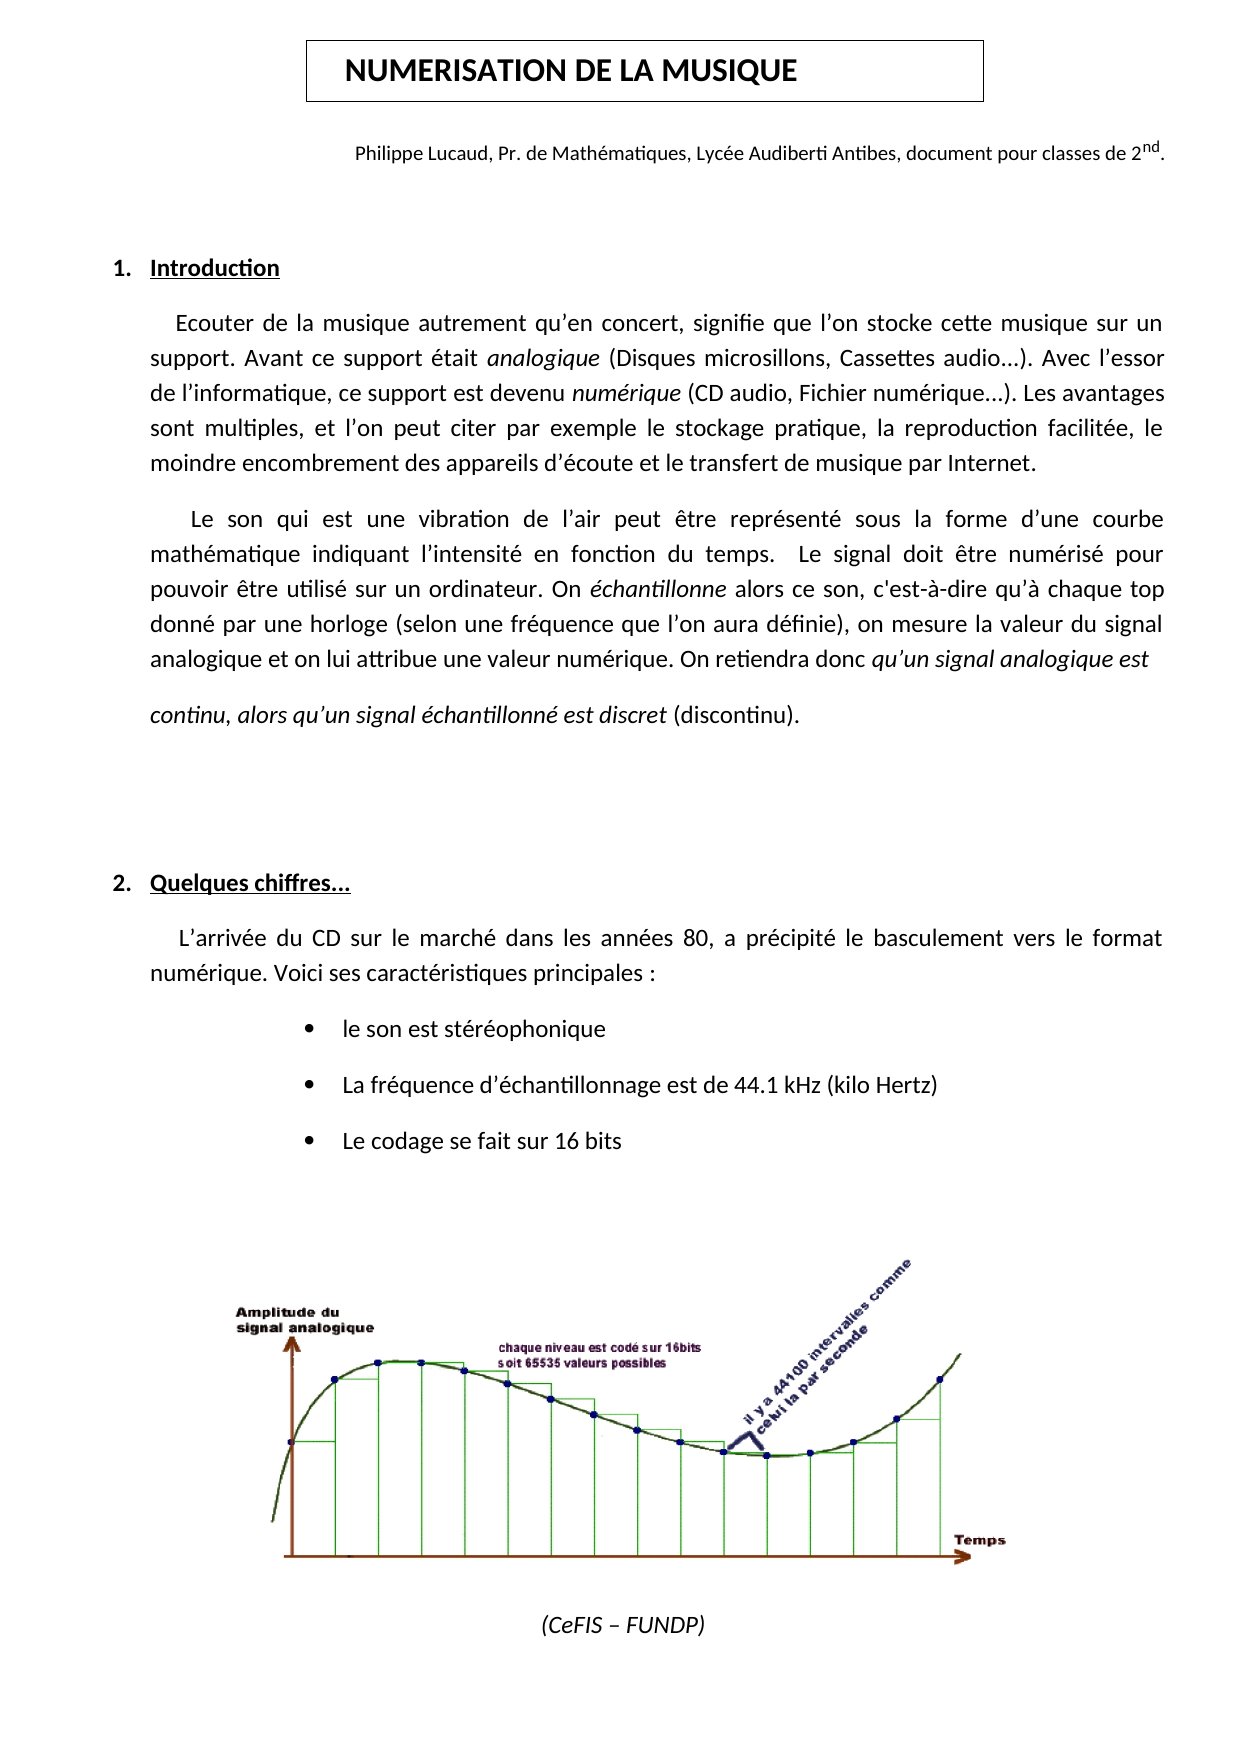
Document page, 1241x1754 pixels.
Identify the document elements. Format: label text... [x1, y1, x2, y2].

text NUMERISATION DE LA MUSIQUE [322, 49, 968, 90]
list Quelques chiffres... [112, 867, 1165, 897]
list (CeFIS – FUNDP) [150, 1609, 1165, 1639]
list Ecouter de la musique autrement qu’en concert, signifie que l’on stocke cette musique sur un support. Avant ce support était analogique (Disques microsillons, Cassettes audio...). Avec l’essor de l’informatique, ce support est devenu numérique (CD audio, Fichier numérique...). Les avantages sont multiples, et l’on peut citer par exemple le stockage pratique, la reproduction facilitée, le moindre encombrement des appareils d’écoute et le transfert de musique par Internet. [150, 307, 1165, 478]
list le son est stéréophonique [305, 1013, 1165, 1044]
list L’arrivée du CD sur le marché dans les années 80, a précipité le basculement vers le format numérique. Voici ses caractéristiques principales : [150, 922, 1165, 988]
list Introduction [112, 252, 1165, 282]
subtitle Philippe Lucaud, Pr. de Mathématiques, Lycée Audiberti Antibes, document pour classes de 2nd. [75, 136, 1165, 166]
list Le son qui est une vibration de l’air peut être représenté sous la forme d’une courbe mathématique indiquant l’intensité en fonction du temps. Le signal doit être numérisé pour pouvoir être utilisé sur un ordinateur. On échantillonne alors ce son, c'est-à-dire qu’à chaque top donné par une horloge (selon une fréquence que l’on aura définie), on mesure la valeur du signal analogique et on lui attribue une valeur numérique. On retiendra donc qu’un signal analogique est [150, 503, 1165, 674]
list continu, alors qu’un signal échantillonné est discret (discontinu). [150, 699, 1165, 730]
picture [206, 1245, 1028, 1575]
list La fréquence d’échantillonnage est de 44.1 kHz (kilo Hertz) [305, 1069, 1165, 1100]
list Le codage se fait sur 16 bits [305, 1125, 1165, 1156]
